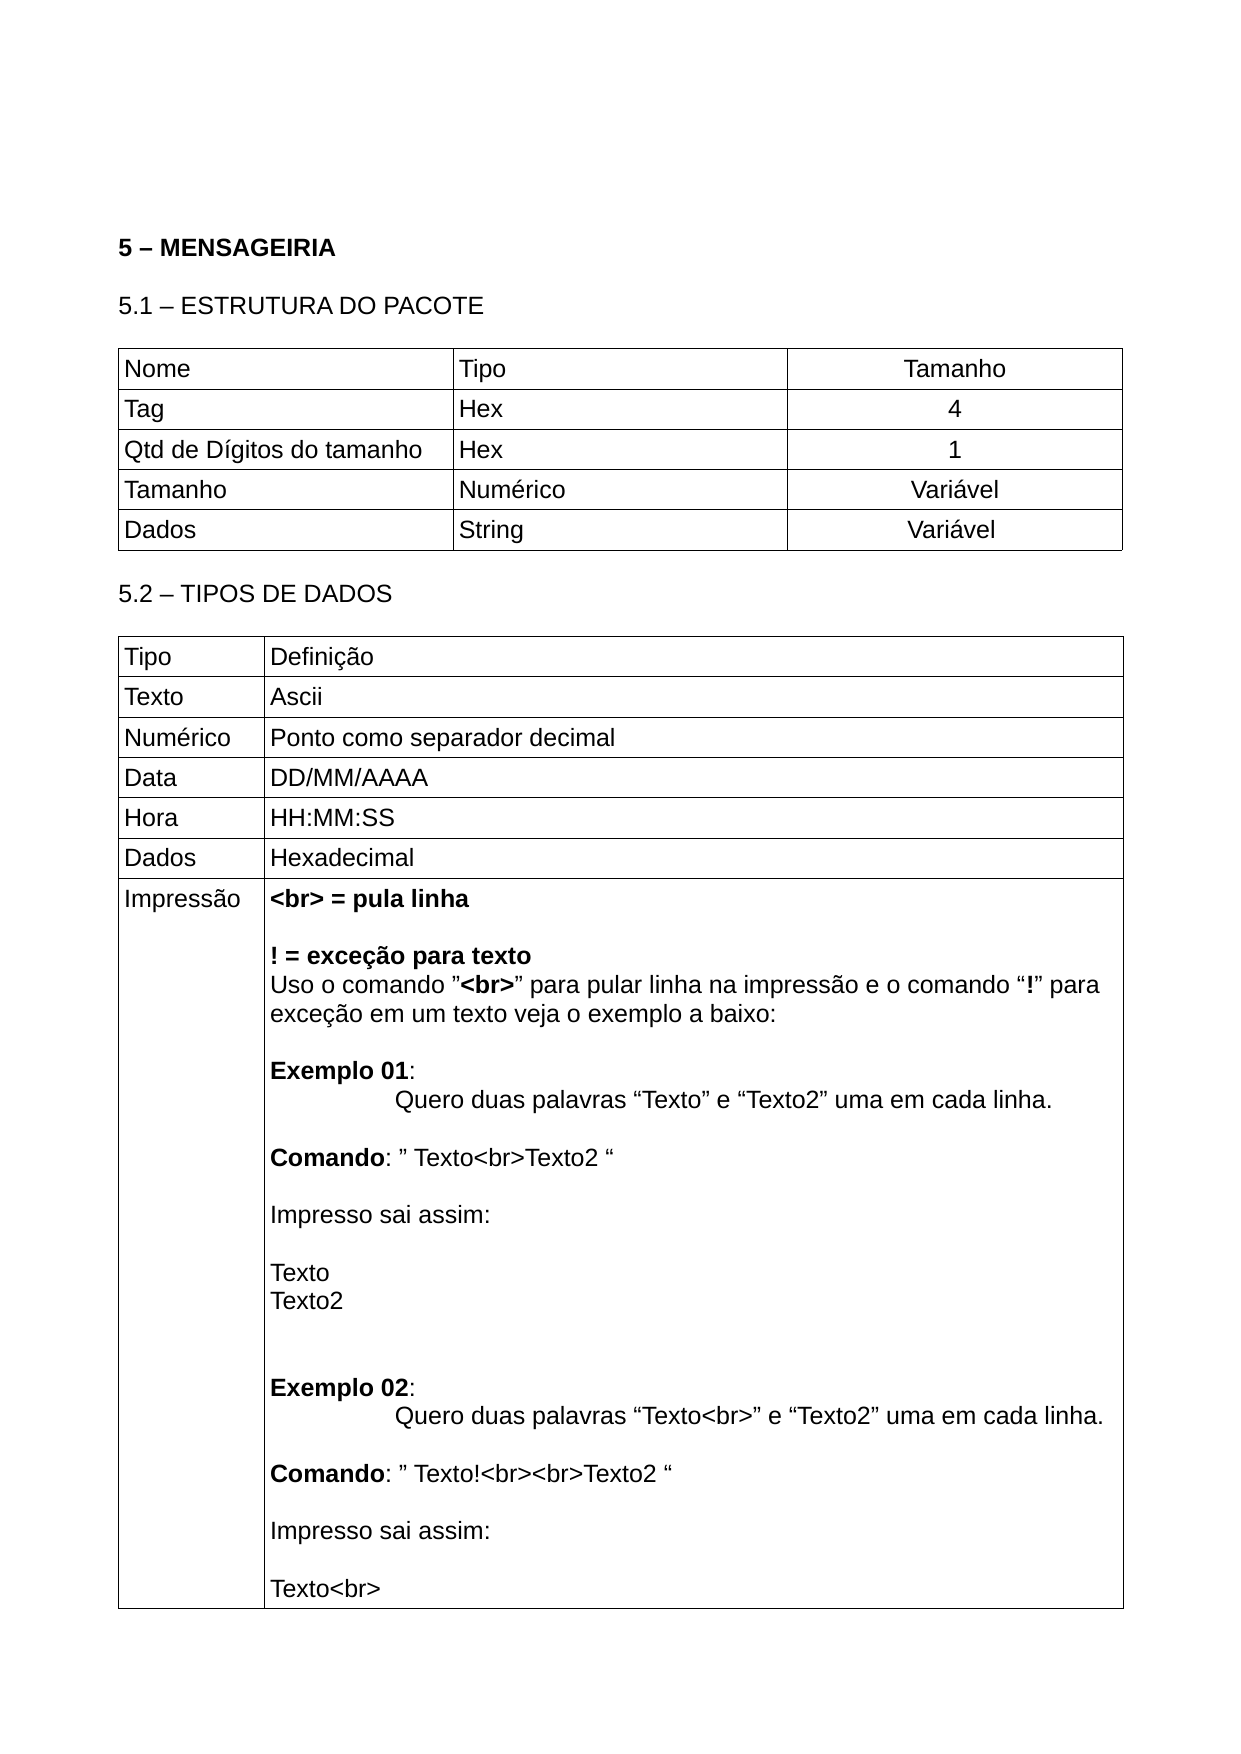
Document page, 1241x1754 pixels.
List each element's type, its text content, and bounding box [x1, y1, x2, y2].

table_cell Hex [454, 390, 787, 429]
table_header Tamanho [788, 349, 1122, 388]
table_cell Ponto como separador decimal [265, 718, 1123, 757]
table_cell Dados [119, 510, 453, 550]
table_cell HH:MM:SS [265, 798, 1123, 838]
table_header Tipo [454, 349, 787, 388]
table_cell Data [119, 758, 264, 797]
table_cell Hexadecimal [265, 839, 1123, 878]
table_cell Variável [788, 510, 1122, 550]
table_cell Tag [119, 390, 453, 429]
table_cell DD/MM/AAAA [265, 758, 1123, 797]
text 5.2 – TIPOS DE DADOS [118, 578, 1122, 607]
table_cell 4 [788, 390, 1122, 429]
table_header Nome [119, 349, 453, 388]
text 5 – MENSAGEIRIA [118, 233, 1122, 262]
table_cell Hora [119, 798, 264, 838]
table_header Tipo [119, 637, 264, 676]
table_cell Numérico [454, 470, 787, 509]
table_cell Tamanho [119, 470, 453, 509]
table_cell Ascii [265, 677, 1123, 717]
table_cell Variável [788, 470, 1122, 509]
table_cell Impressão [119, 879, 264, 1608]
table_cell Hex [454, 430, 787, 469]
table_cell Texto [119, 677, 264, 717]
text 5.1 – ESTRUTURA DO PACOTE [118, 291, 1122, 319]
table_cell Qtd de Dígitos do tamanho [119, 430, 453, 469]
table_cell 1 [788, 430, 1122, 469]
table_cell String [454, 510, 787, 550]
table_cell Numérico [119, 718, 264, 757]
table_header Definição [265, 637, 1123, 676]
table_cell <br> = pula linha ! = exceção para texto Uso o comando ”<br>” para pular linha na impressão e o comando “!” para exceção em um texto veja o exemplo a baixo: Exemplo 01: Quero duas palavras “Texto” e “Texto2” uma em cada linha. Comando: ” Texto<br>Texto2 “ Impresso sai assim: Texto Texto2 Exemplo 02: Quero duas palavras “Texto<br>” e “Texto2” uma em cada linha. Comando: ” Texto!<br><br>Texto2 “ Impresso sai assim: Texto<br> [265, 879, 1123, 1608]
table_cell Dados [119, 839, 264, 878]
